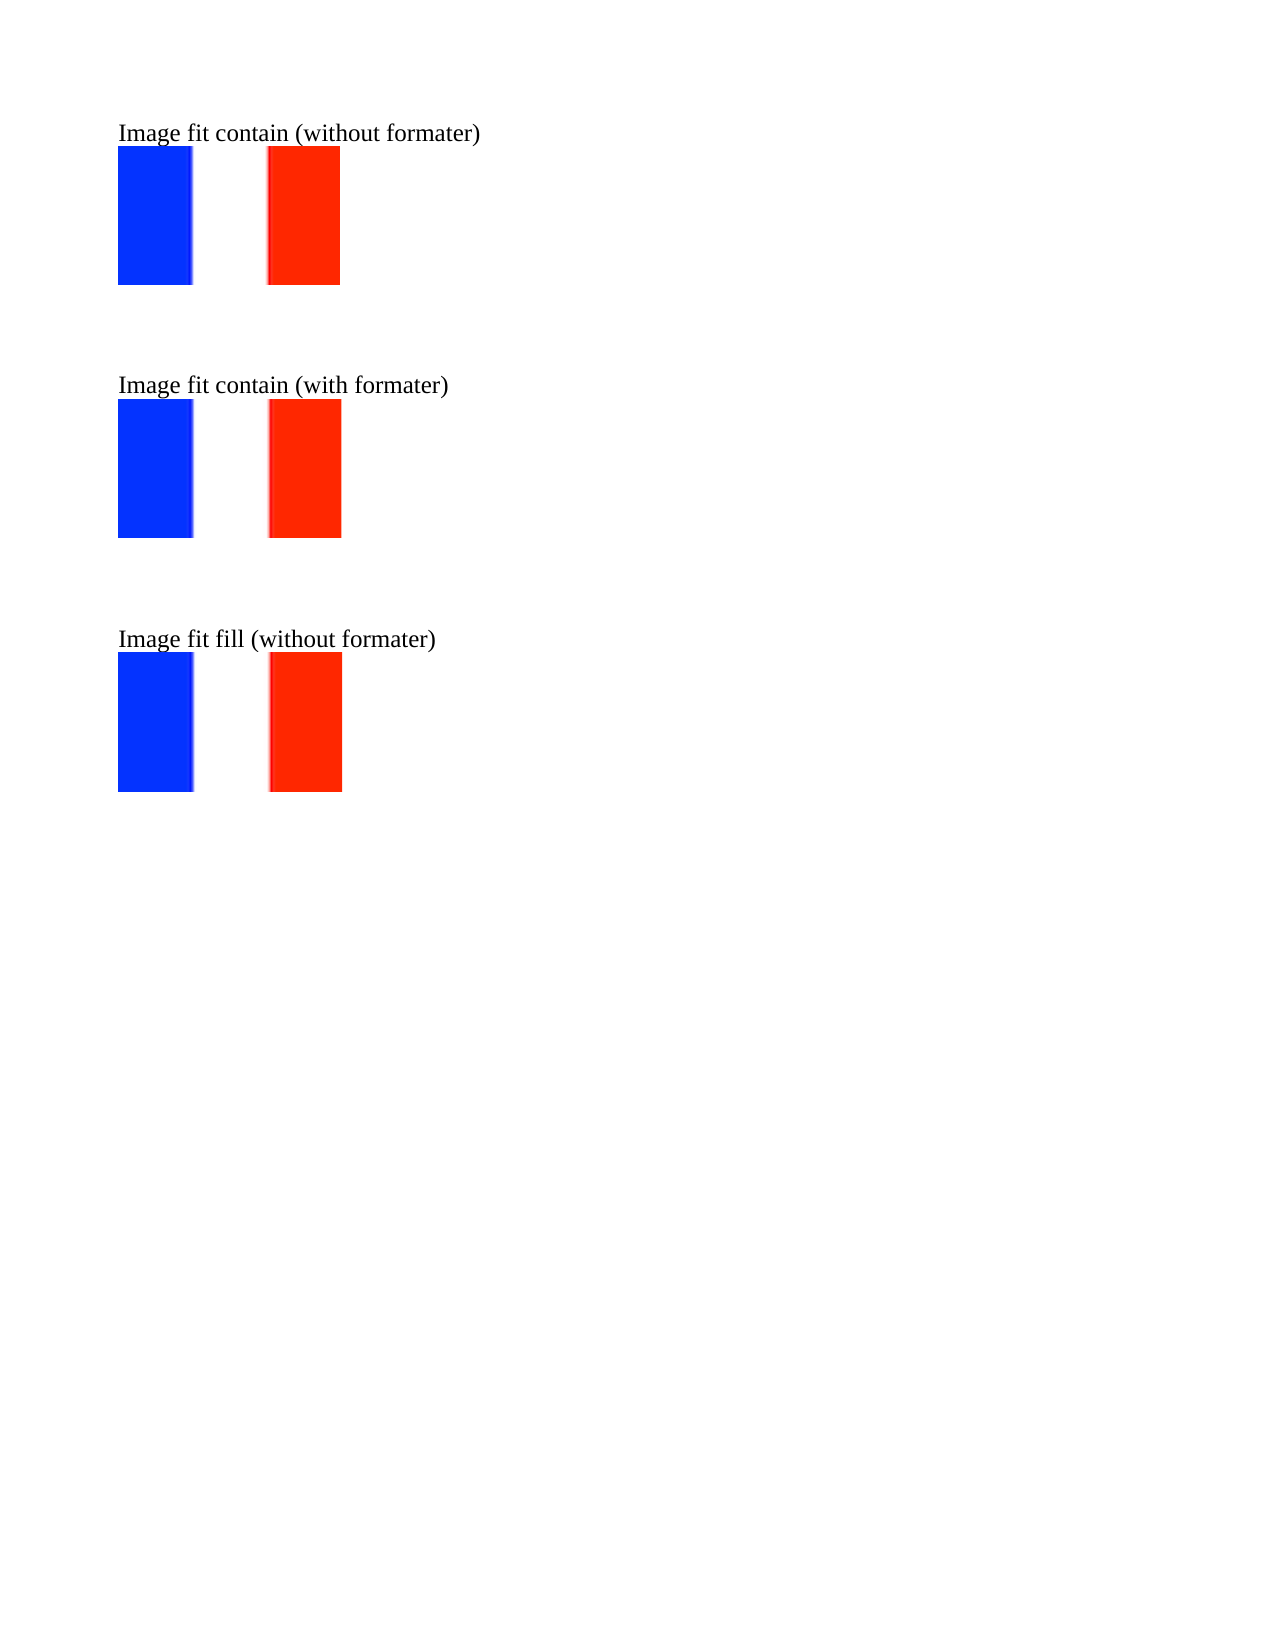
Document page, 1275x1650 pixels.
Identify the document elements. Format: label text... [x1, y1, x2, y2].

picture [118, 399, 342, 538]
picture [118, 146, 340, 285]
text Image fit fill (without formater) [118, 624, 1157, 653]
text Image fit contain (with formater) [118, 371, 1157, 399]
picture [118, 652, 343, 792]
text Image fit contain (without formater) [118, 118, 1157, 147]
